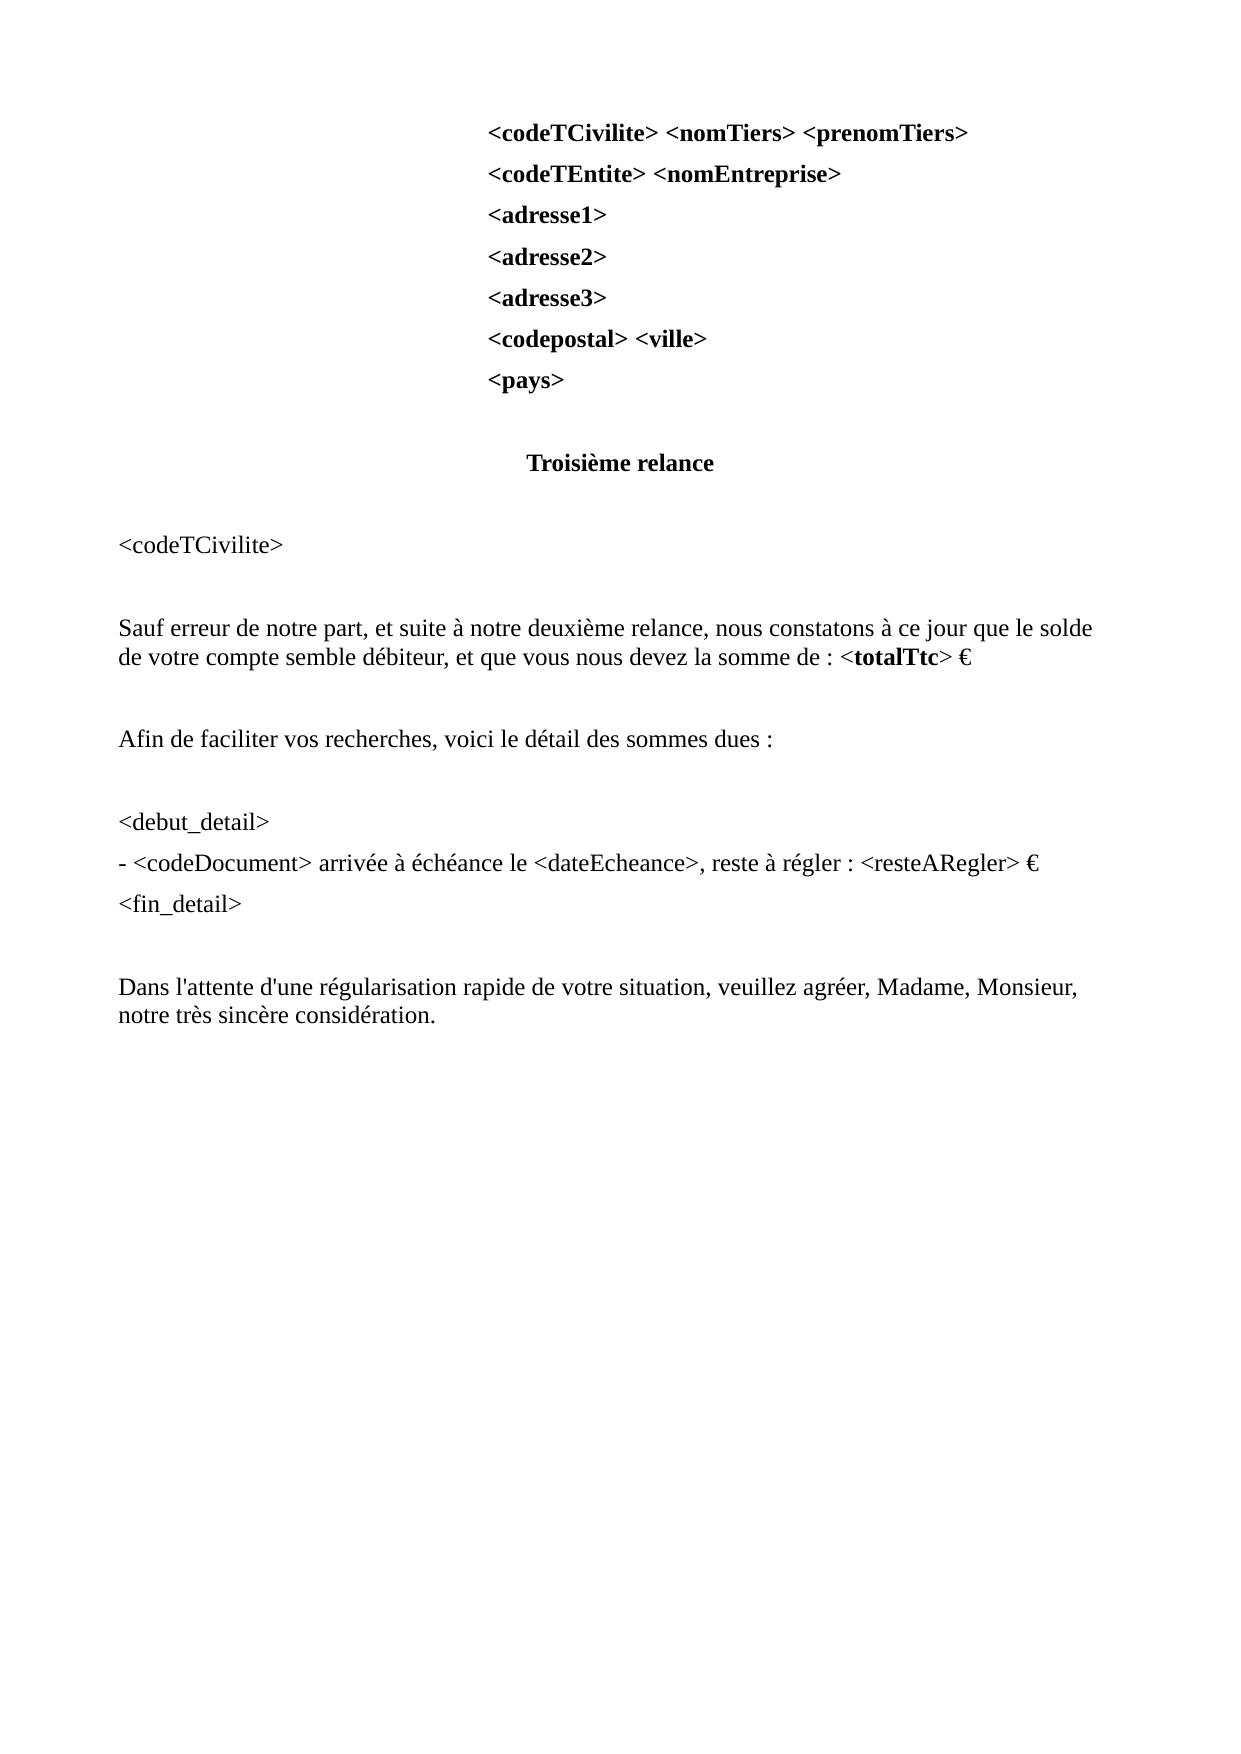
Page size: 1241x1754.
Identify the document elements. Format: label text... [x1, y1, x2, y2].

text Dans l'attente d'une régularisation rapide de votre situation, veuillez agréer, Madame, Monsieur, notre très sincère considération. [118, 972, 1122, 1029]
text - <codeDocument> arrivée à échéance le <dateEcheance>, reste à régler : <resteARegler> € [118, 848, 1122, 877]
text <codeTCivilite> <nomTiers> <prenomTiers> [118, 118, 1122, 147]
text Sauf erreur de notre part, et suite à notre deuxième relance, nous constatons à ce jour que le solde de votre compte semble débiteur, et que vous nous devez la somme de : <totalTtc> € [118, 613, 1122, 671]
text <pays> [118, 366, 1122, 394]
text <adresse1> [118, 201, 1122, 229]
text <codeTCivilite> [118, 531, 1122, 559]
text <debut_detail> [118, 807, 1122, 836]
text <adresse3> [118, 283, 1122, 312]
text <codeTEntite> <nomEntreprise> [118, 159, 1122, 188]
text <codepostal> <ville> [118, 324, 1122, 353]
text Afin de faciliter vos recherches, voici le détail des sommes dues : [118, 724, 1122, 753]
text <fin_detail> [118, 889, 1122, 918]
text <adresse2> [118, 242, 1122, 271]
text Troisième relance [118, 448, 1122, 477]
